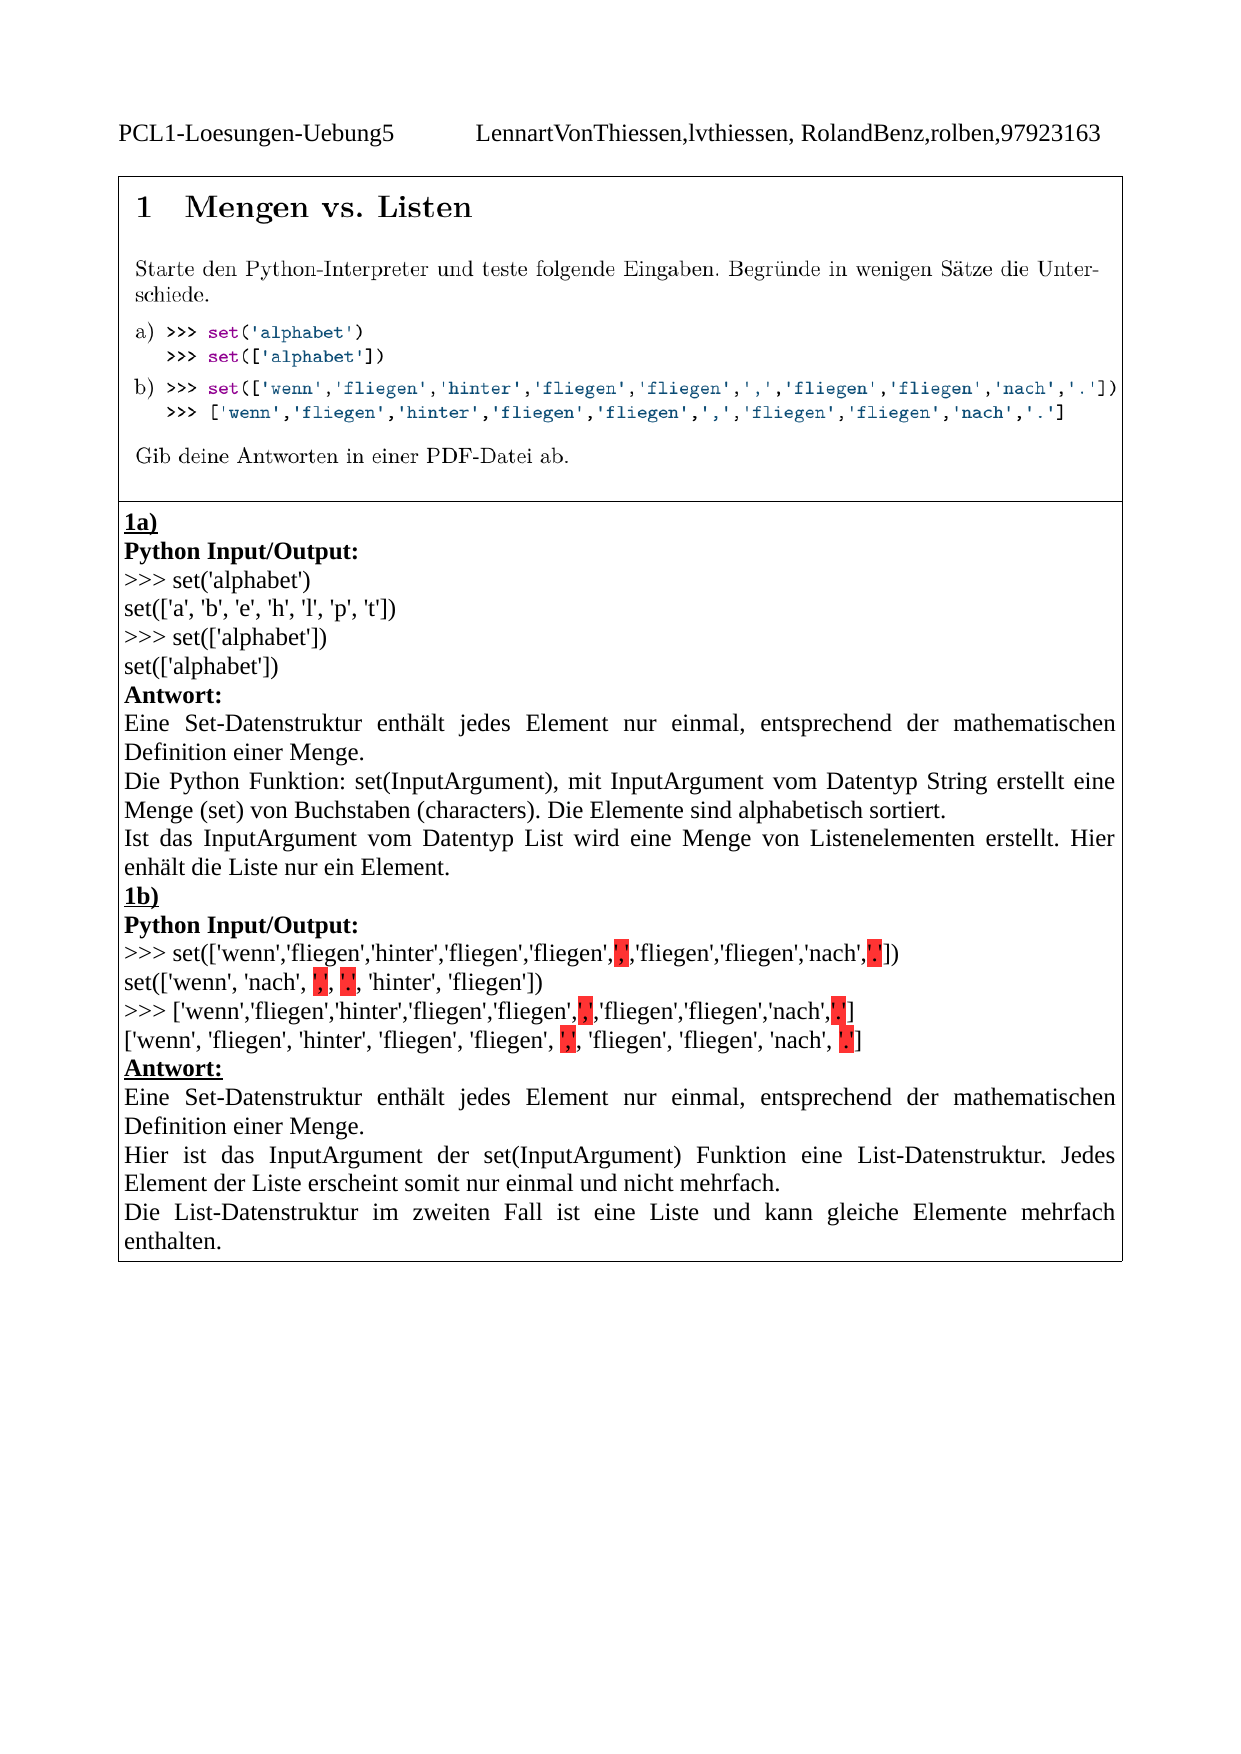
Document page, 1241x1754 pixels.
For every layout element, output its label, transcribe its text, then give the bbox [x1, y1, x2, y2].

table_header [119, 177, 1122, 501]
picture [129, 187, 1122, 467]
table_cell 1a) Python Input/Output: >>> set('alphabet') set(['a', 'b', 'e', 'h', 'l', 'p', 't']) >>> set(['alphabet']) set(['alphabet']) Antwort: Eine Set-Datenstruktur enthält jedes Element nur einmal, entsprechend der mathematischen Definition einer Menge. Die Python Funktion: set(InputArgument), mit InputArgument vom Datentyp String erstellt eine Menge (set) von Buchstaben (characters). Die Elemente sind alphabetisch sortiert. Ist das InputArgument vom Datentyp List wird eine Menge von Listenelementen erstellt. Hier enhält die Liste nur ein Element. 1b) Python Input/Output: >>> set(['wenn','fliegen','hinter','fliegen','fliegen',',','fliegen','fliegen','nach','.']) set(['wenn', 'nach', ',', '.', 'hinter', 'fliegen']) >>> ['wenn','fliegen','hinter','fliegen','fliegen',',','fliegen','fliegen','nach','.'] ['wenn', 'fliegen', 'hinter', 'fliegen', 'fliegen', ',', 'fliegen', 'fliegen', 'nach', '.'] Antwort: Eine Set-Datenstruktur enthält jedes Element nur einmal, entsprechend der mathematischen Definition einer Menge. Hier ist das InputArgument der set(InputArgument) Funktion eine List-Datenstruktur. Jedes Element der Liste erscheint somit nur einmal und nicht mehrfach. Die List-Datenstruktur im zweiten Fall ist eine Liste und kann gleiche Elemente mehrfach enthalten. [119, 502, 1122, 1261]
